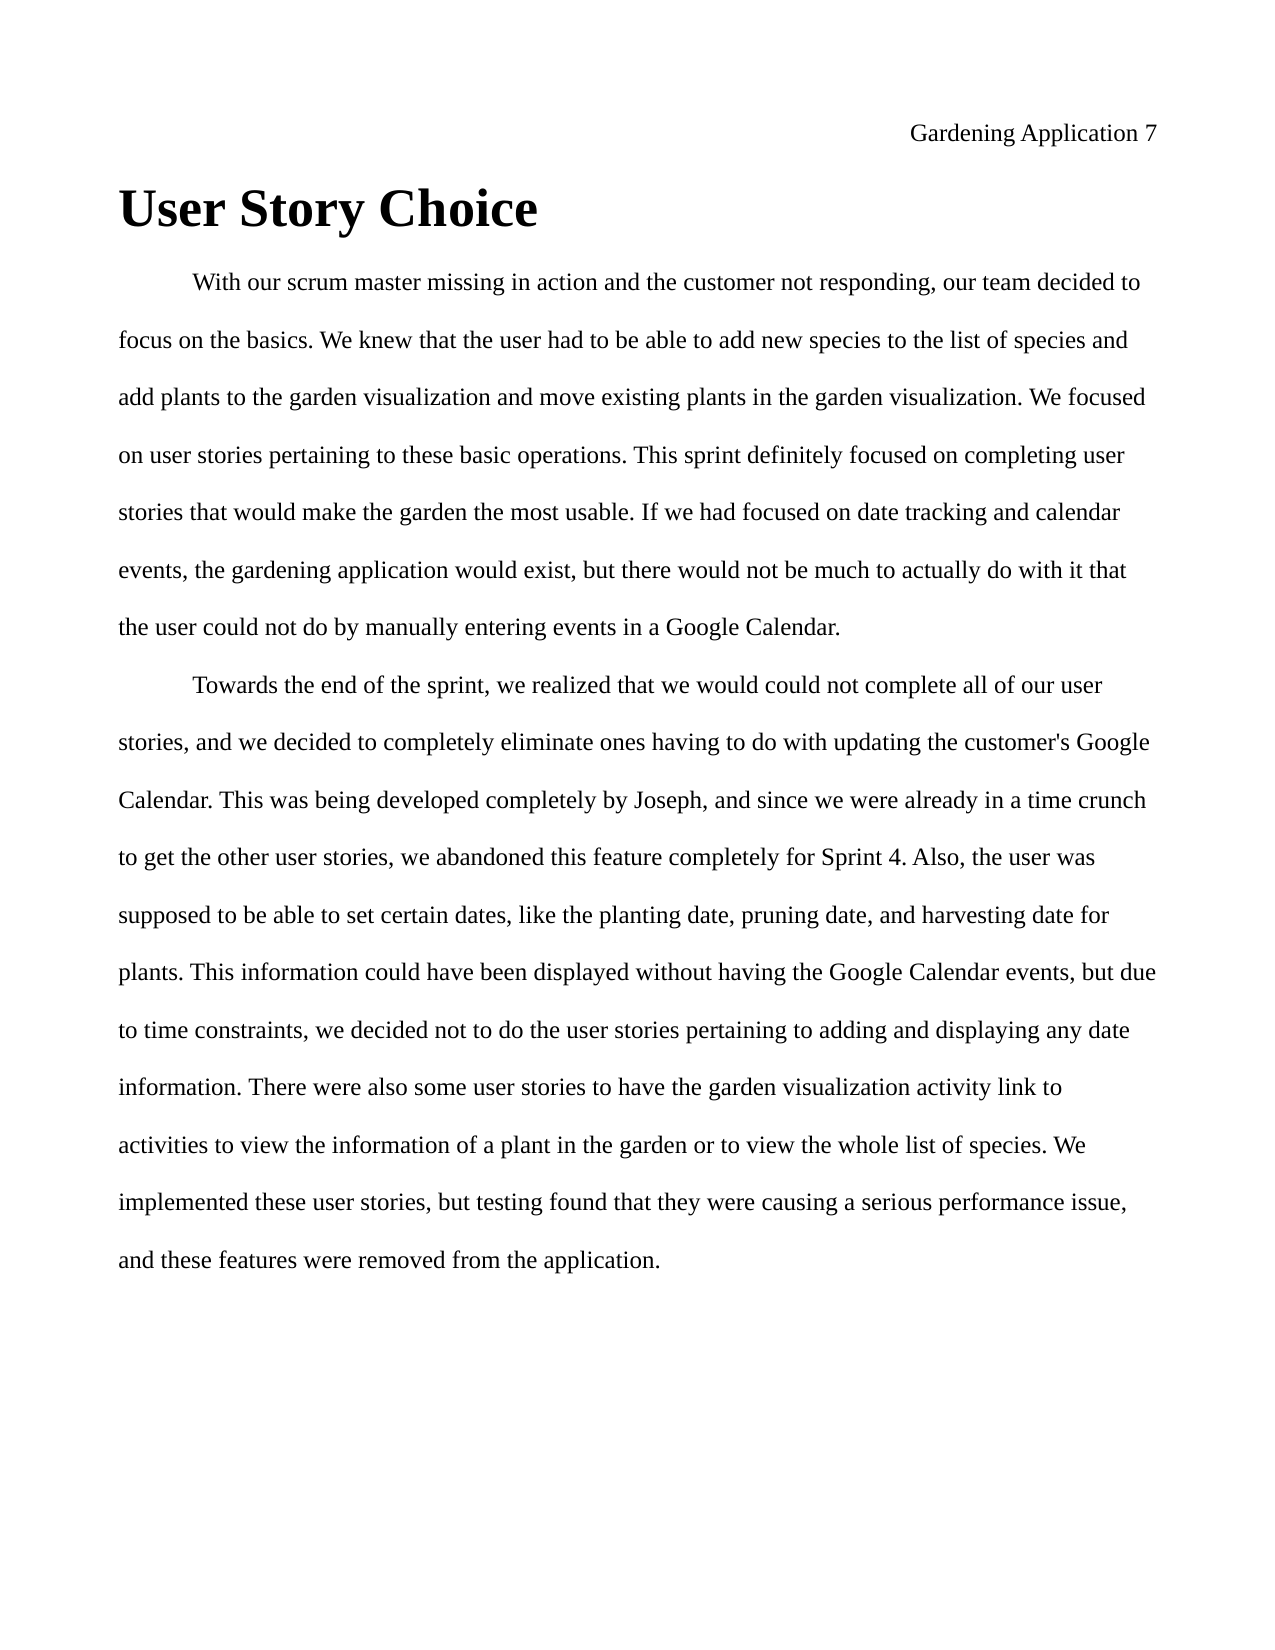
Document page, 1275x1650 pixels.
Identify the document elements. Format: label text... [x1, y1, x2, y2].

text Towards the end of the sprint, we realized that we would could not complete all of our user stories, and we decided to completely eliminate ones having to do with updating the customer's Google Calendar. This was being developed completely by Joseph, and since we were already in a time crunch to get the other user stories, we abandoned this feature completely for Sprint 4. Also, the user was supposed to be able to set certain dates, like the planting date, pruning date, and harvesting date for plants. This information could have been displayed without having the Google Calendar events, but due to time constraints, we decided not to do the user stories pertaining to adding and displaying any date information. There were also some user stories to have the garden visualization activity link to activities to view the information of a plant in the garden or to view the whole list of species. We implemented these user stories, but testing found that they were causing a serious performance issue, and these features were removed from the application. [118, 670, 1157, 1274]
text With our scrum master missing in action and the customer not responding, our team decided to focus on the basics. We knew that the user had to be able to add new species to the list of species and add plants to the garden visualization and move existing plants in the garden visualization. We focused on user stories pertaining to these basic operations. This sprint definitely focused on completing user stories that would make the garden the most usable. If we had focused on date tracking and calendar events, the gardening application would exist, but there would not be much to actually do with it that the user could not do by manually entering events in a Google Calendar. [118, 267, 1157, 641]
text User Story Choice [118, 176, 1157, 239]
